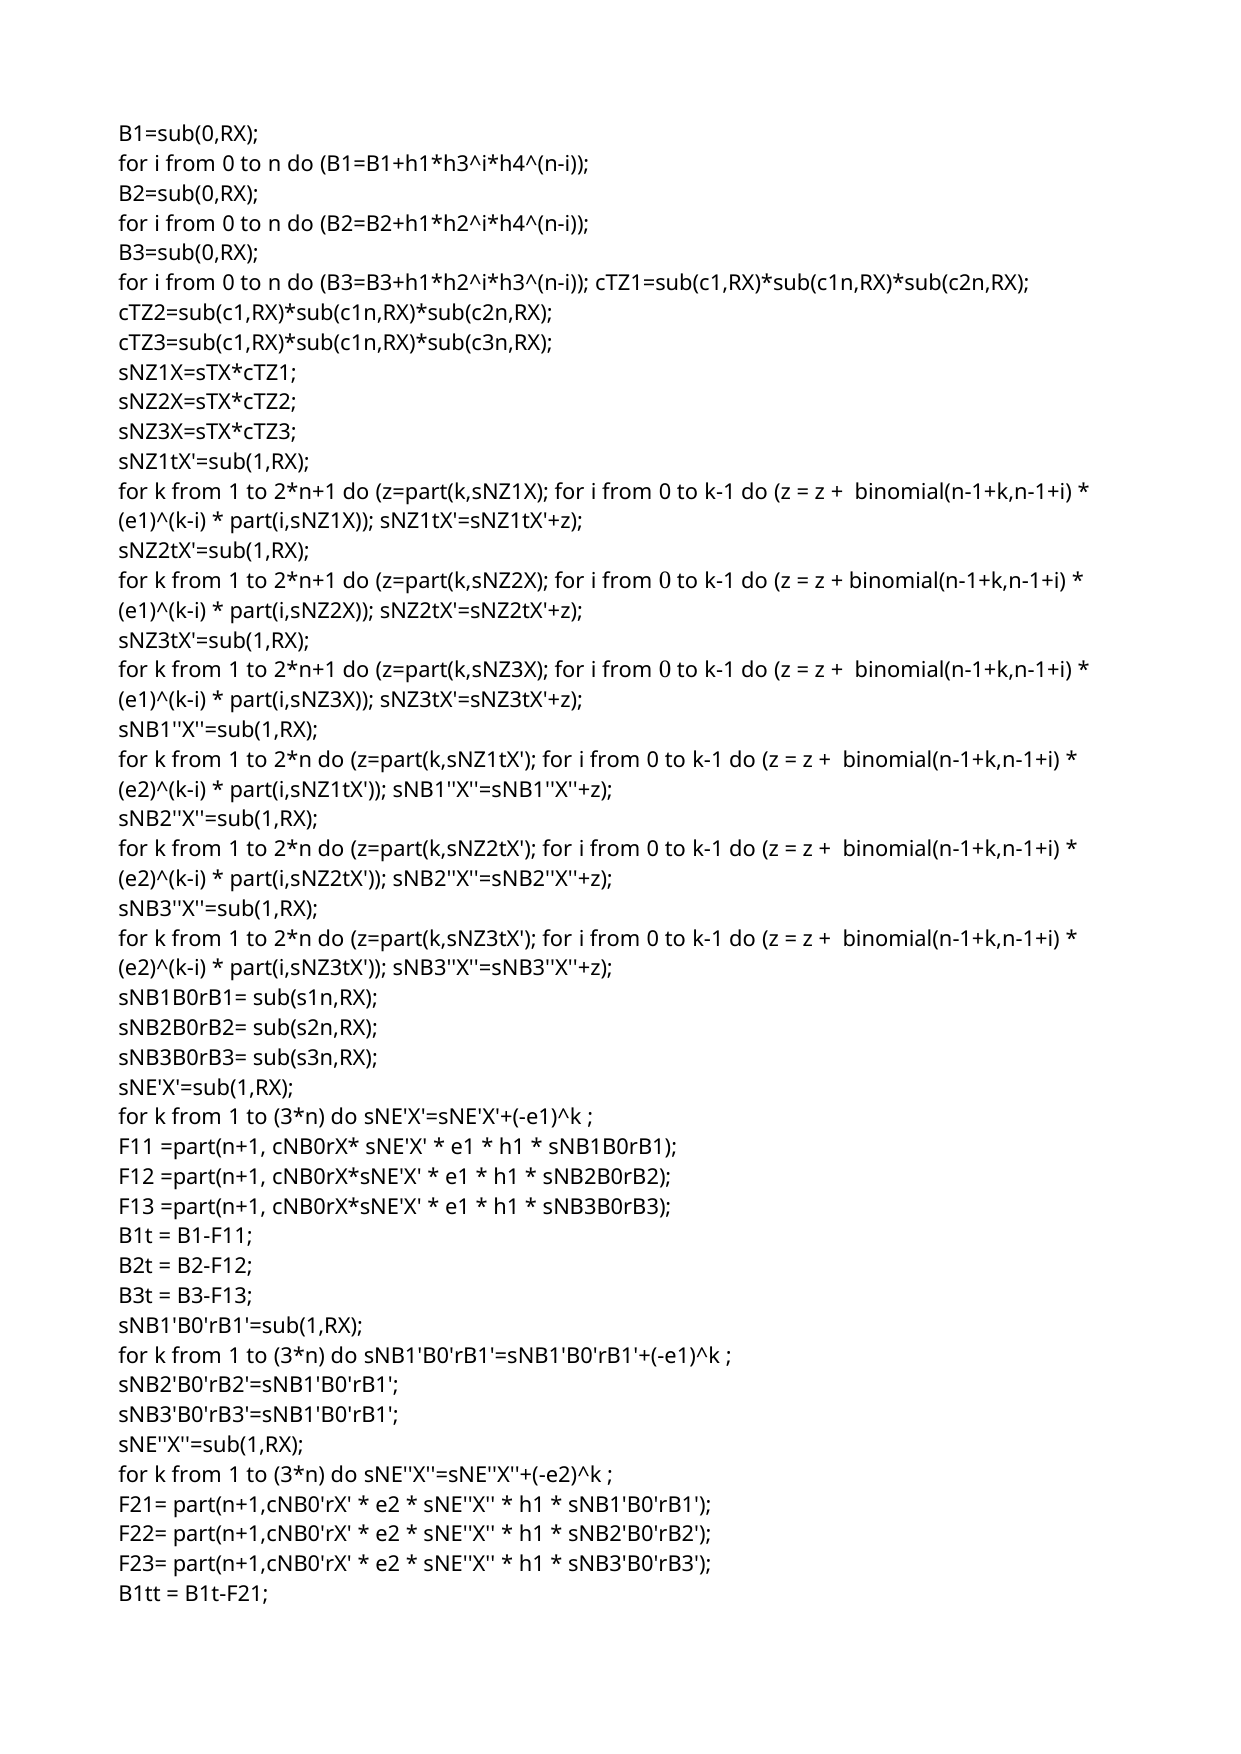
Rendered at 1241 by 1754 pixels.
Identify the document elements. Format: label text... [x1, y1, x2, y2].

text for i from 0 to n do (B2=B2+h1*h2^i*h4^(n-i)); [118, 207, 1122, 237]
text cTZ3=sub(c1,RX)*sub(c1n,RX)*sub(c3n,RX); [118, 327, 1122, 356]
text sNB3''X''=sub(1,RX); [118, 893, 1122, 922]
text sNZ3X=sTX*cTZ3; [118, 416, 1122, 446]
text for k from 1 to 2*n do (z=part(k,sNZ1tX'); for i from 0 to k-1 do (z = z + binomial(n-1+k,n-1+i) * (e2)^(k-i) * part(i,sNZ1tX')); sNB1''X''=sNB1''X''+z); [118, 744, 1122, 803]
text sNB1''X''=sub(1,RX); [118, 714, 1122, 744]
text for k from 1 to 2*n+1 do (z=part(k,sNZ3X); for i from 0 to k-1 do (z = z + binomial(n-1+k,n-1+i) * (e1)^(k-i) * part(i,sNZ3X)); sNZ3tX'=sNZ3tX'+z); [118, 654, 1122, 714]
text sNB1B0rB1= sub(s1n,RX); [118, 982, 1122, 1012]
text F13 =part(n+1, cNB0rX*sNE'X' * e1 * h1 * sNB3B0rB3); [118, 1191, 1122, 1220]
text sNZ2X=sTX*cTZ2; [118, 386, 1122, 416]
text B1t = B1-F11; [118, 1220, 1122, 1250]
text sNZ1X=sTX*cTZ1; [118, 356, 1122, 386]
text sNB2B0rB2= sub(s2n,RX); [118, 1012, 1122, 1042]
text for i from 0 to n do (B3=B3+h1*h2^i*h3^(n-i)); cTZ1=sub(c1,RX)*sub(c1n,RX)*sub(c2n,RX); [118, 267, 1122, 297]
text sNB3B0rB3= sub(s3n,RX); [118, 1042, 1122, 1071]
text sNZ3tX'=sub(1,RX); [118, 624, 1122, 654]
text sNZ2tX'=sub(1,RX); [118, 535, 1122, 565]
text F12 =part(n+1, cNB0rX*sNE'X' * e1 * h1 * sNB2B0rB2); [118, 1161, 1122, 1191]
text for k from 1 to 2*n+1 do (z=part(k,sNZ1X); for i from 0 to k-1 do (z = z + binomial(n-1+k,n-1+i) * (e1)^(k-i) * part(i,sNZ1X)); sNZ1tX'=sNZ1tX'+z); [118, 476, 1122, 535]
text for k from 1 to 2*n do (z=part(k,sNZ3tX'); for i from 0 to k-1 do (z = z + binomial(n-1+k,n-1+i) * (e2)^(k-i) * part(i,sNZ3tX')); sNB3''X''=sNB3''X''+z); [118, 922, 1122, 982]
text F11 =part(n+1, cNB0rX* sNE'X' * e1 * h1 * sNB1B0rB1); [118, 1131, 1122, 1161]
text for k from 1 to (3*n) do sNE'X'=sNE'X'+(-e1)^k ; [118, 1101, 1122, 1131]
text sNZ1tX'=sub(1,RX); [118, 446, 1122, 476]
text sNB2''X''=sub(1,RX); [118, 803, 1122, 833]
text B2=sub(0,RX); [118, 178, 1122, 207]
text sNB3'B0'rB3'=sNB1'B0'rB1'; [118, 1399, 1122, 1429]
text B3=sub(0,RX); [118, 237, 1122, 267]
text B2t = B2-F12; [118, 1250, 1122, 1280]
text for k from 1 to 2*n+1 do (z=part(k,sNZ2X); for i from 0 to k-1 do (z = z + binomial(n-1+k,n-1+i) * (e1)^(k-i) * part(i,sNZ2X)); sNZ2tX'=sNZ2tX'+z); [118, 565, 1122, 624]
text sNB2'B0'rB2'=sNB1'B0'rB1'; [118, 1369, 1122, 1399]
text for k from 1 to (3*n) do sNE''X''=sNE''X''+(-e2)^k ; [118, 1459, 1122, 1488]
text B1tt = B1t-F21; [118, 1578, 1122, 1608]
text sNB1'B0'rB1'=sub(1,RX); [118, 1310, 1122, 1339]
text F22= part(n+1,cNB0'rX' * e2 * sNE''X'' * h1 * sNB2'B0'rB2'); [118, 1518, 1122, 1548]
text sNE'X'=sub(1,RX); [118, 1071, 1122, 1101]
text F23= part(n+1,cNB0'rX' * e2 * sNE''X'' * h1 * sNB3'B0'rB3'); [118, 1548, 1122, 1578]
text for i from 0 to n do (B1=B1+h1*h3^i*h4^(n-i)); [118, 148, 1122, 178]
text B1=sub(0,RX); [118, 118, 1122, 148]
text sNE''X''=sub(1,RX); [118, 1429, 1122, 1459]
text F21= part(n+1,cNB0'rX' * e2 * sNE''X'' * h1 * sNB1'B0'rB1'); [118, 1488, 1122, 1518]
text cTZ2=sub(c1,RX)*sub(c1n,RX)*sub(c2n,RX); [118, 297, 1122, 327]
text for k from 1 to 2*n do (z=part(k,sNZ2tX'); for i from 0 to k-1 do (z = z + binomial(n-1+k,n-1+i) * (e2)^(k-i) * part(i,sNZ2tX')); sNB2''X''=sNB2''X''+z); [118, 833, 1122, 893]
text for k from 1 to (3*n) do sNB1'B0'rB1'=sNB1'B0'rB1'+(-e1)^k ; [118, 1339, 1122, 1369]
text B3t = B3-F13; [118, 1280, 1122, 1310]
